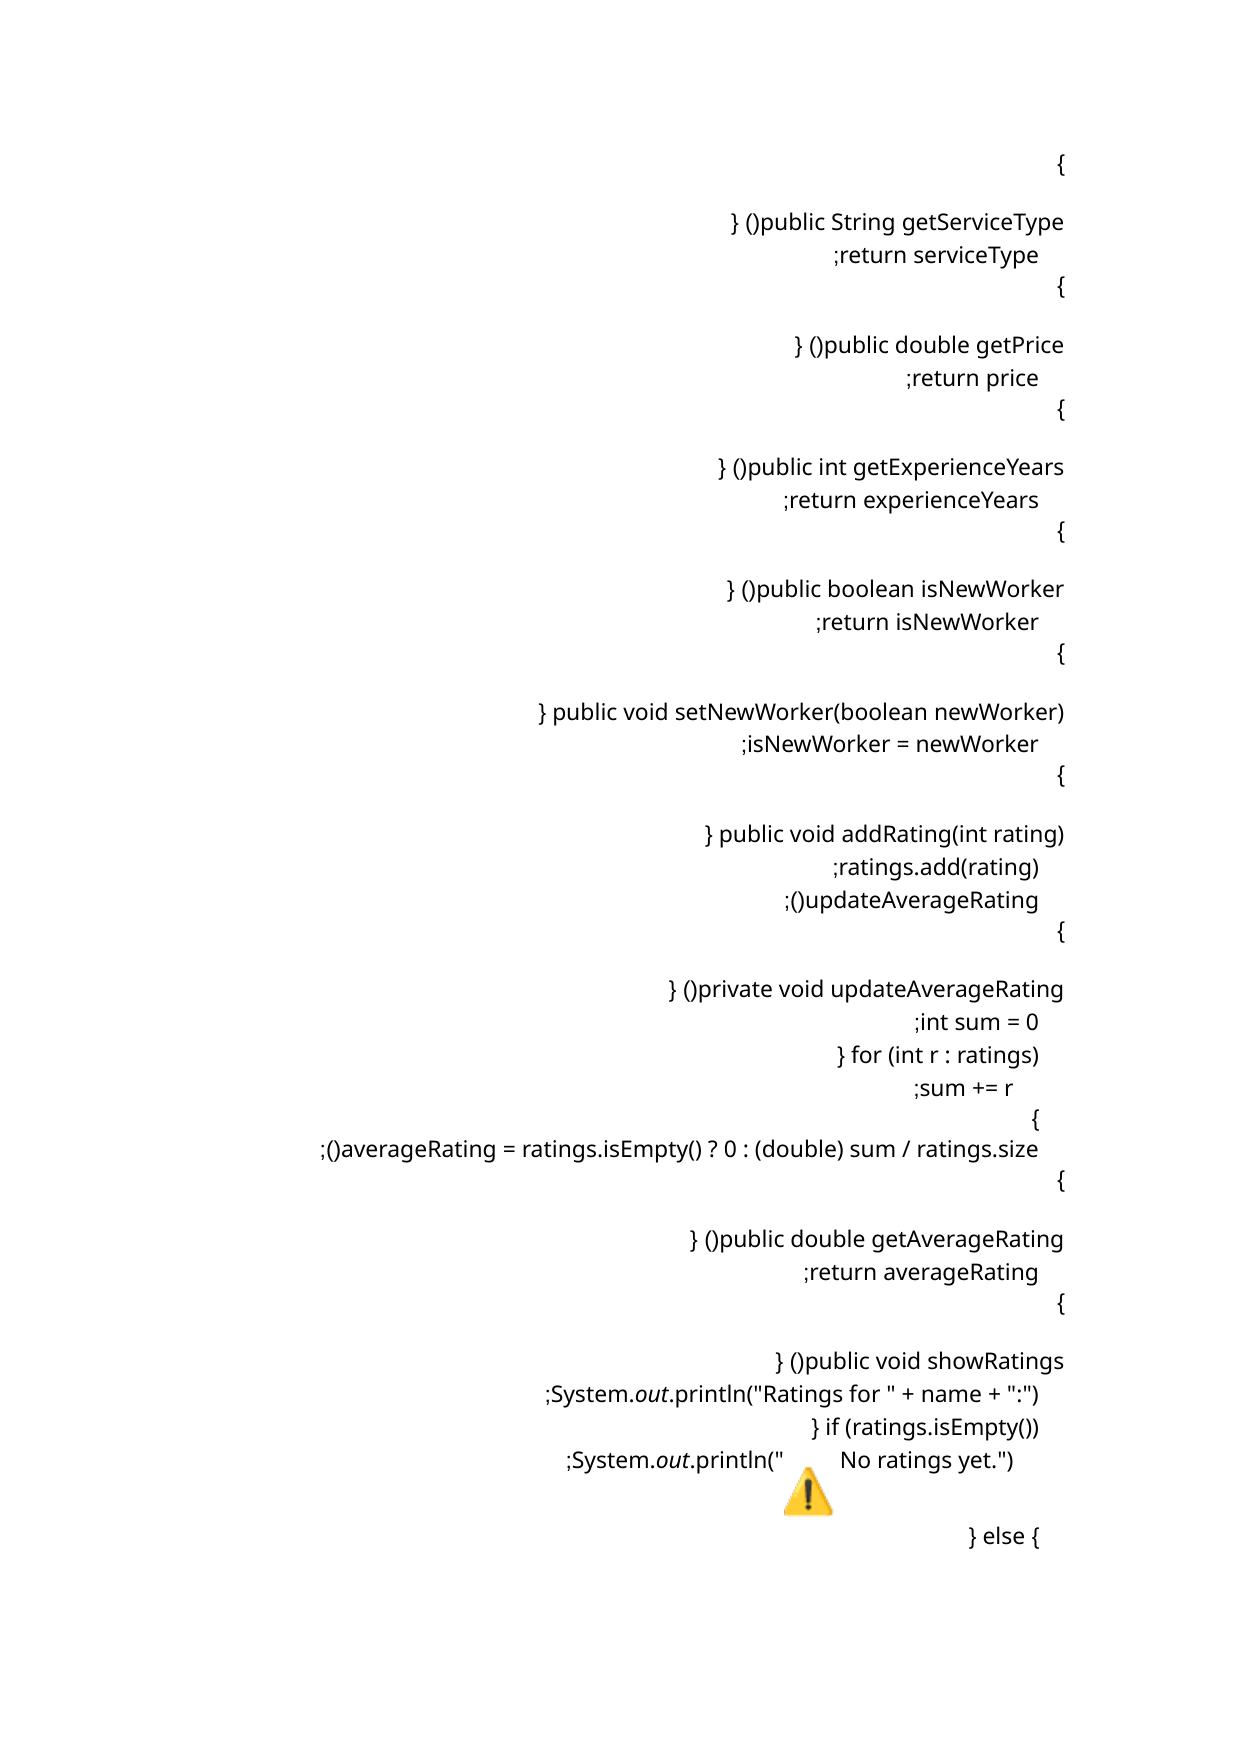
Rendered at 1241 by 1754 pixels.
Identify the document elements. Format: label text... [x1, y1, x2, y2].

text package quickcall; import java.util.ArrayList; import java.util.List; public class Worker { private final String name; private final String phone; private final String serviceType; private final double price; private final int experienceYears; private final List<Integer> ratings = new ArrayList<>(); private double averageRating = 0.0; private boolean isNewWorker; // علشان نعرف إذا لازم نعرض "new" إيموجي public Worker(String name, String phone, String serviceType, double price, int experienceYears, boolean isNewWorker) { this.name = name; this.phone = phone; this.serviceType = serviceType; this.price = price; this.experienceYears = experienceYears; this.isNewWorker = isNewWorker; } public String getName() { return name; } public String getPhone() { return phone; } public String getServiceType() { return serviceType; } public double getPrice() { return price; } public int getExperienceYears() { return experienceYears; } public boolean isNewWorker() { return isNewWorker; } public void setNewWorker(boolean newWorker) { isNewWorker = newWorker; } public void addRating(int rating) { ratings.add(rating); updateAverageRating(); } private void updateAverageRating() { int sum = 0; for (int r : ratings) { sum += r; } averageRating = ratings.isEmpty() ? 0 : (double) sum / ratings.size(); } public double getAverageRating() { return averageRating; } public void showRatings() { System.out.println("Ratings for " + name + ":"); if (ratings.isEmpty()) { System.out.println(" No ratings yet."); } else { System.out.printf(" Average rating: %.2f based on %d ratings.%n", averageRating, ratings.size()); } } @Override public String toString() { String newBadge = isNewWorker ? " " : ""; String ratingDisplay = ratings.isEmpty() ? "(No ratings yet)" : String.format("( %.2f)", averageRating); return String.format("%s%s - %s - Price: ₪%.2f - Experience: %d years %s", name, newBadge, serviceType, price, experienceYears, ratingDisplay); } } [150, 150, 1090, 1551]
